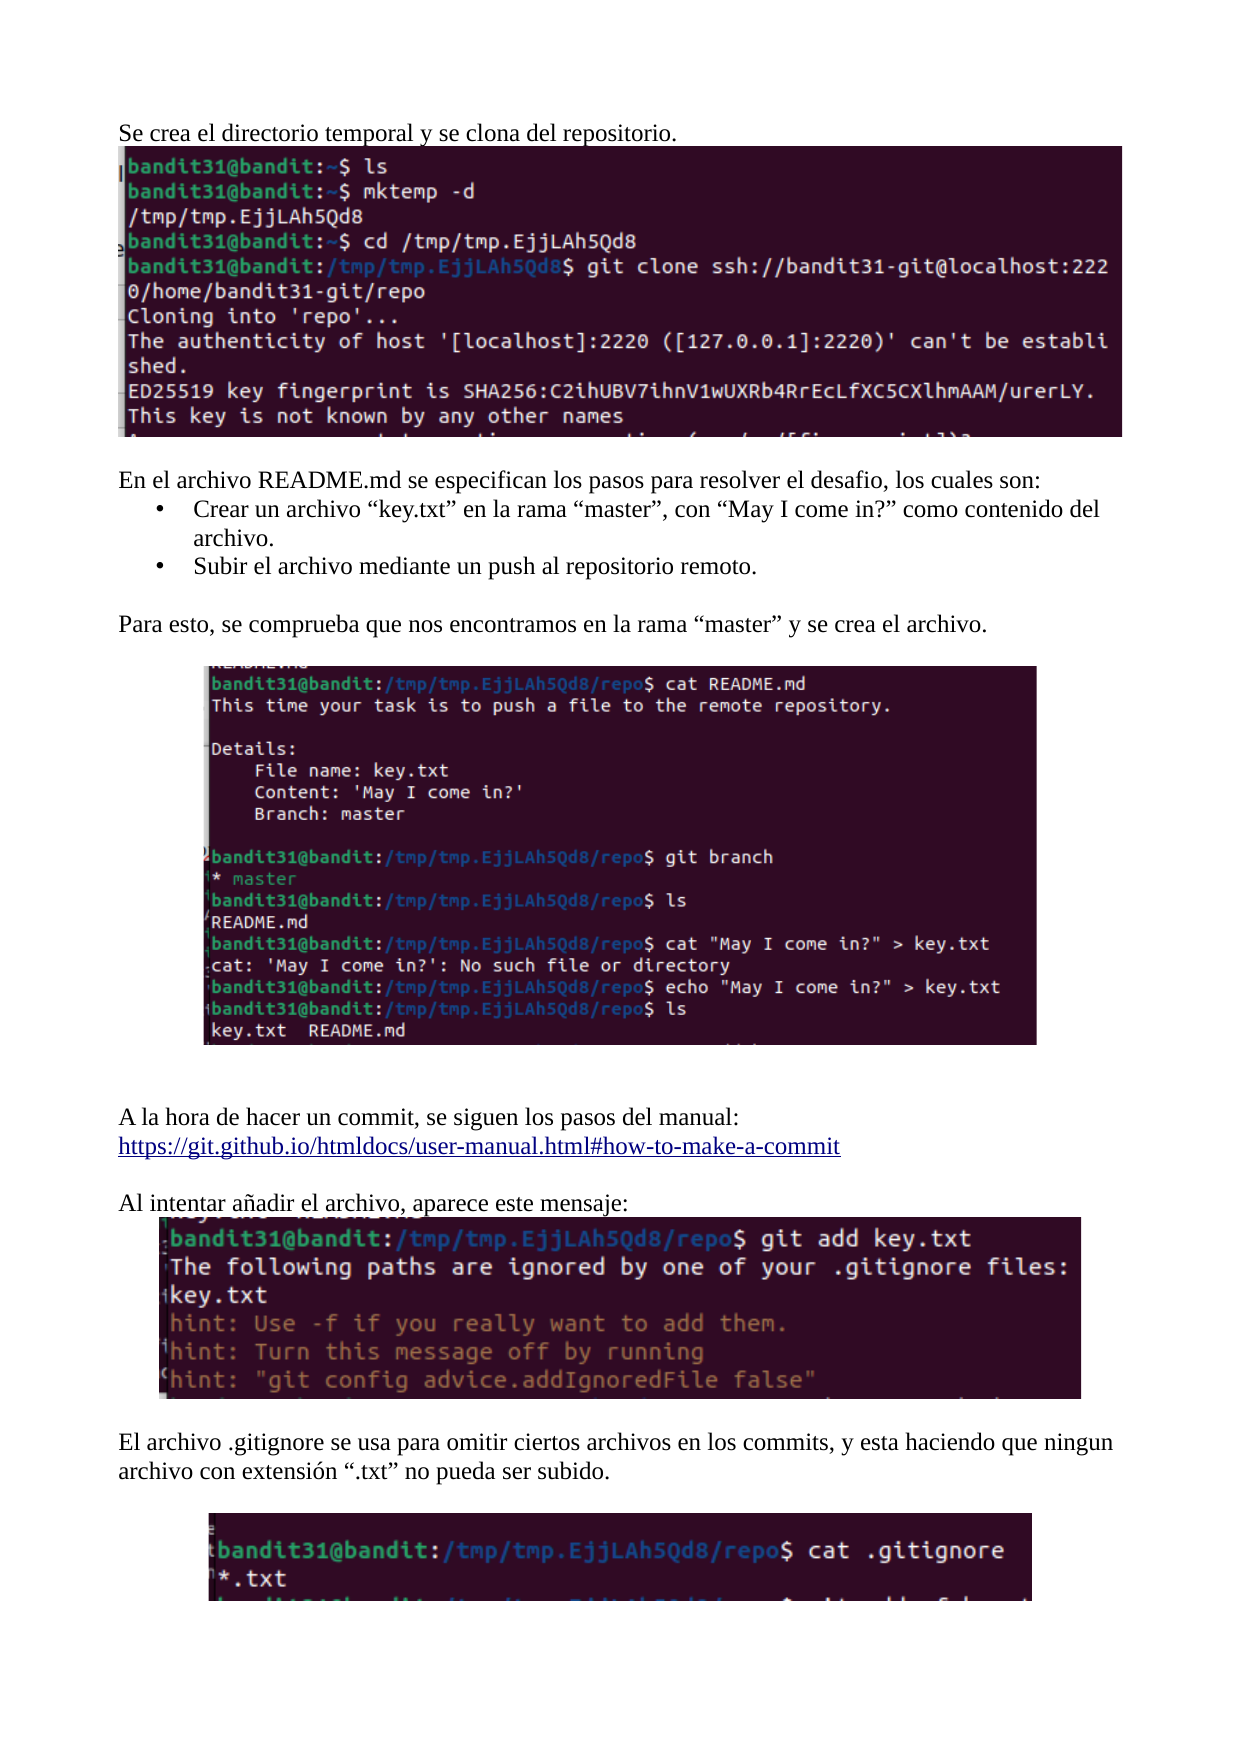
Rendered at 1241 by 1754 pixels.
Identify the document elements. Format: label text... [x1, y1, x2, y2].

picture [203, 666, 1037, 1045]
list Crear un archivo “key.txt” en la rama “master”, con “May I come in?” como contenido del archivo. [156, 494, 1122, 551]
text Se crea el directorio temporal y se clona del repositorio. [118, 118, 1122, 146]
text En el archivo README.md se especifican los pasos para resolver el desafio, los cuales son: [118, 465, 1122, 494]
text Para esto, se comprueba que nos encontramos en la rama “master” y se crea el archivo. [118, 609, 1122, 638]
text El archivo .gitignore se usa para omitir ciertos archivos en los commits, y esta haciendo que ningun archivo con extensión “.txt” no pueda ser subido. [118, 1427, 1122, 1485]
text A la hora de hacer un commit, se siguen los pasos del manual: [118, 1102, 1122, 1131]
text Al intentar añadir el archivo, aparece este mensaje: [118, 1188, 1122, 1217]
picture [208, 1513, 1032, 1601]
picture [159, 1217, 1082, 1399]
list Subir el archivo mediante un push al repositorio remoto. [156, 551, 1122, 580]
picture [118, 146, 1123, 437]
text https://git.github.io/htmldocs/user-manual.html#how-to-make-a-commit [118, 1131, 1122, 1160]
